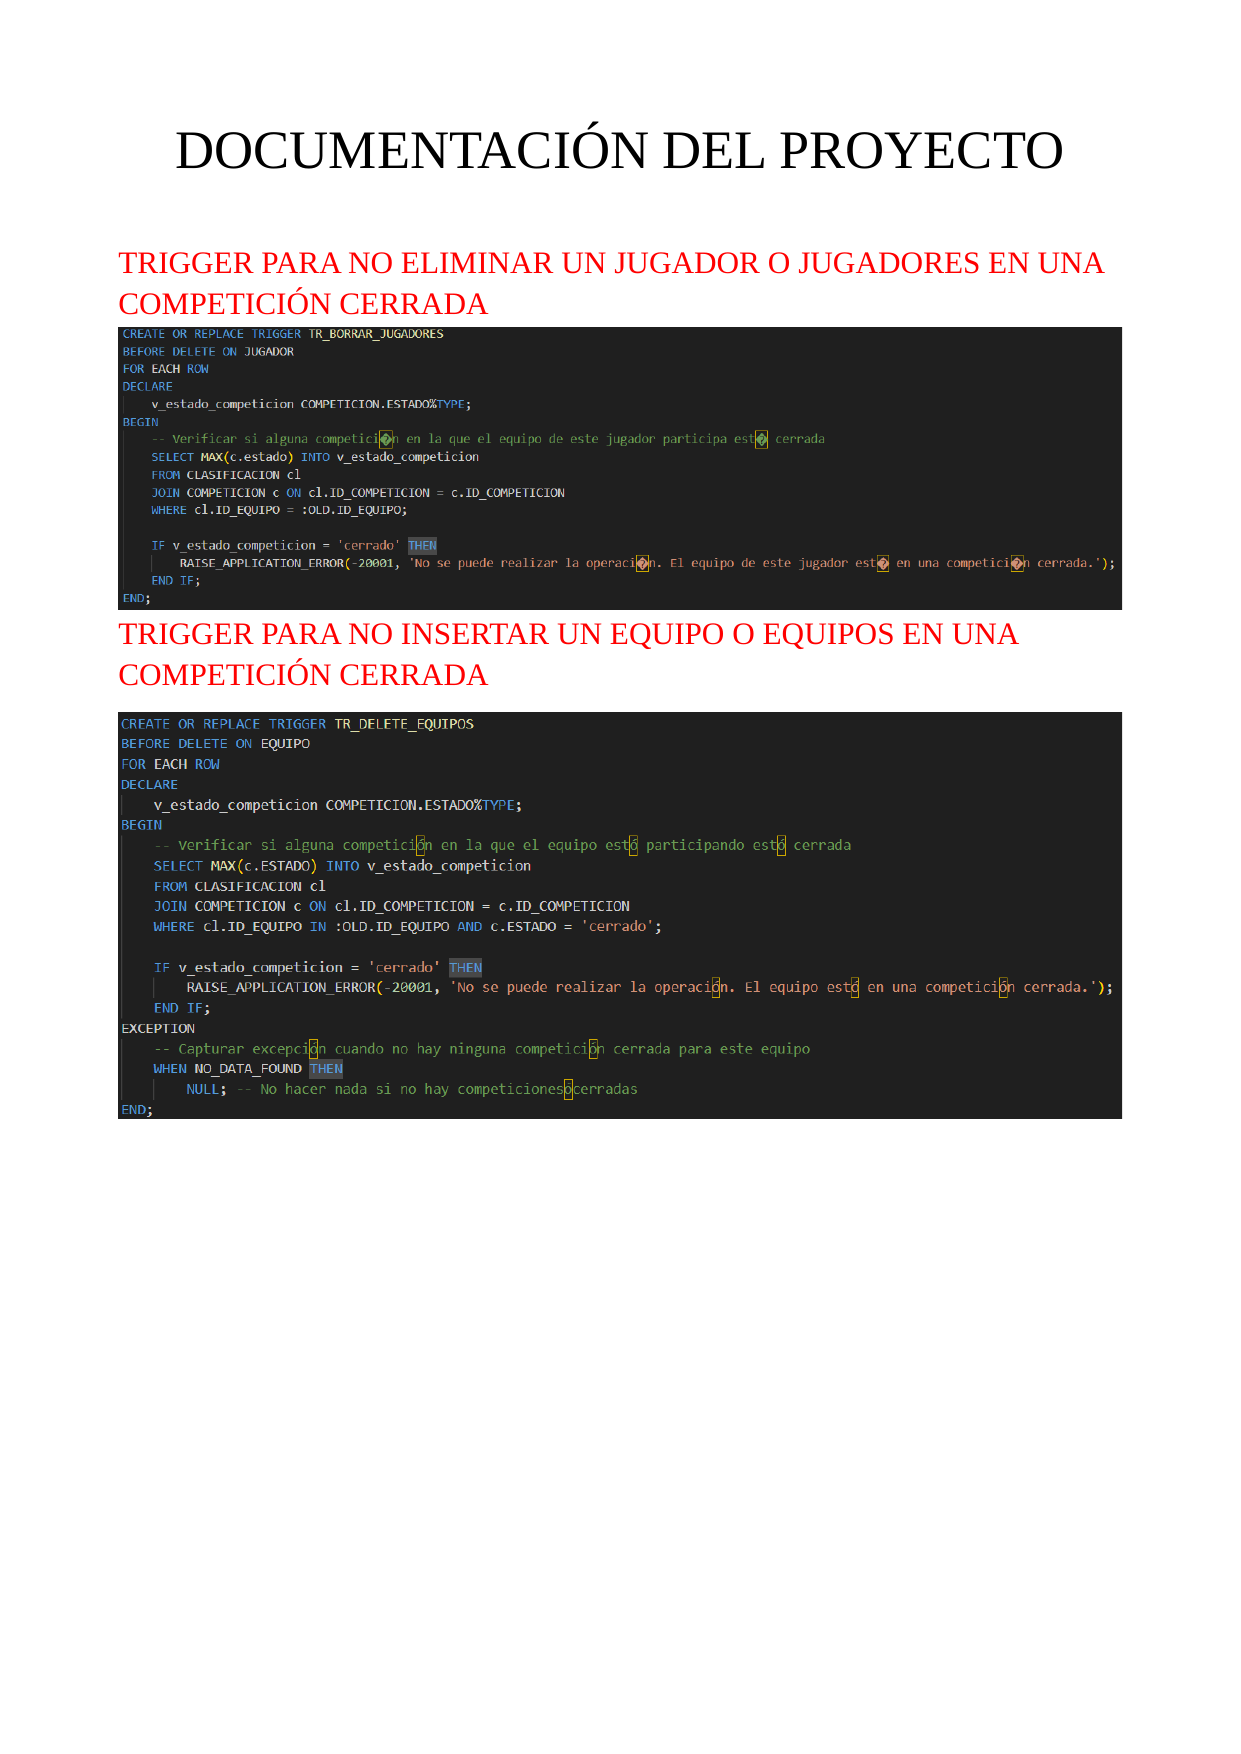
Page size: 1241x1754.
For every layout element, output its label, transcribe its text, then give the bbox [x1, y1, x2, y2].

text TRIGGER PARA NO INSERTAR UN EQUIPO O EQUIPOS EN UNA COMPETICIÓN CERRADA [118, 610, 1122, 692]
picture [118, 327, 1123, 610]
text TRIGGER PARA NO ELIMINAR UN JUGADOR O JUGADORES EN UNA COMPETICIÓN CERRADA [118, 244, 1122, 321]
picture [118, 712, 1123, 1119]
